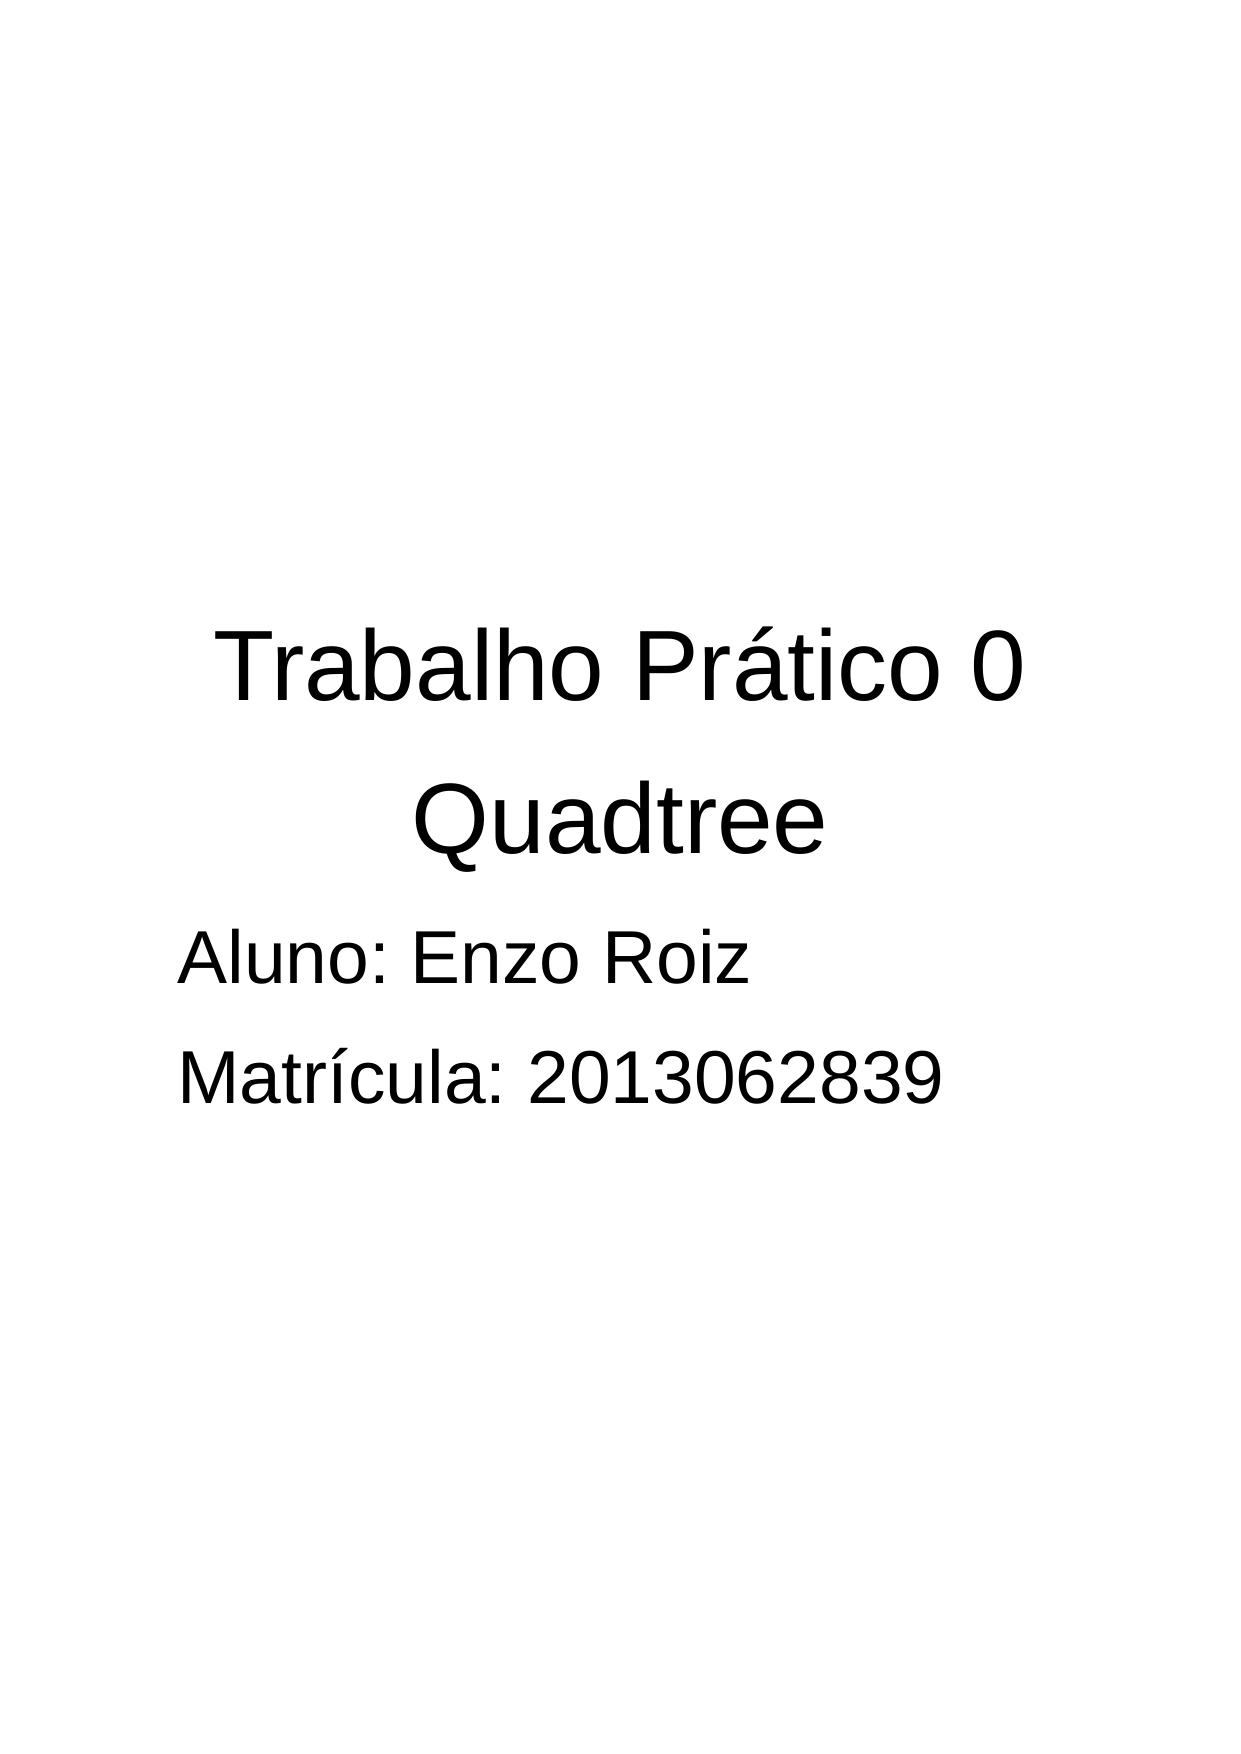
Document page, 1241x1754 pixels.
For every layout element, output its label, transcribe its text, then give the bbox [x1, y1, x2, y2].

text Quadtree [177, 760, 1063, 875]
text Trabalho Prático 0 [177, 607, 1063, 722]
text Matrícula: 2013062839 [177, 1033, 1063, 1119]
text Aluno: Enzo Roiz [177, 913, 1063, 999]
